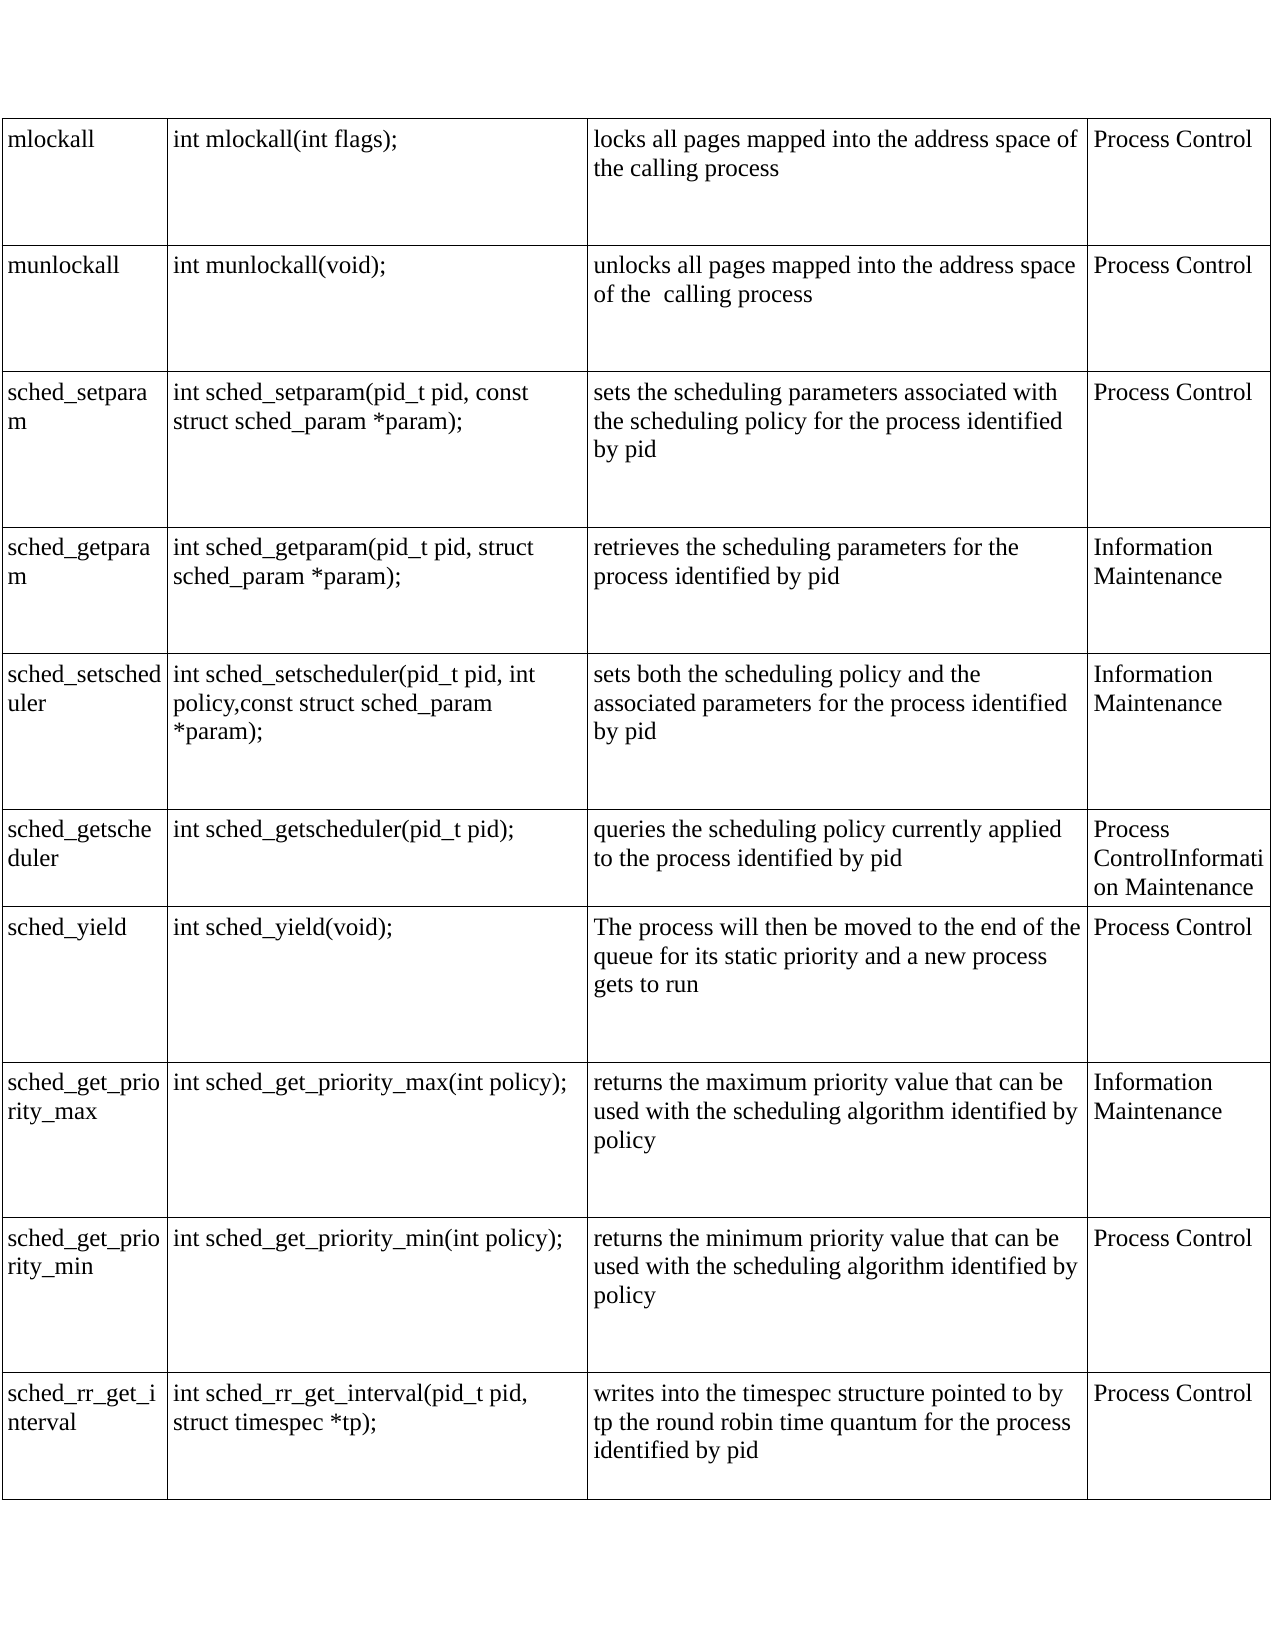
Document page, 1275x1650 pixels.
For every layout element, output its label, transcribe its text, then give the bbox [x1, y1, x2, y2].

table_cell sched_get_priority_min [3, 1218, 167, 1372]
table_cell unlocks all pages mapped into the address space of the calling process [588, 246, 1087, 371]
table_cell sched_setscheduler [3, 654, 167, 808]
table_cell sched_getparam [3, 528, 167, 653]
table_cell Process Control [1088, 1373, 1270, 1499]
table_cell locks all pages mapped into the address space of the calling process [588, 119, 1087, 245]
table_cell Process Control [1088, 372, 1270, 527]
table_cell int mlockall(int flags); [168, 119, 587, 245]
table_cell int sched_get_priority_max(int policy); [168, 1063, 587, 1217]
table_cell int sched_get_priority_min(int policy); [168, 1218, 587, 1372]
table_cell int sched_rr_get_interval(pid_t pid, struct timespec *tp); [168, 1373, 587, 1499]
table_cell Information Maintenance [1088, 654, 1270, 808]
table_cell returns the maximum priority value that can be used with the scheduling algorithm identified by policy [588, 1063, 1087, 1217]
table_cell Process Control [1088, 246, 1270, 371]
table_cell Information Maintenance [1088, 528, 1270, 653]
table_cell The process will then be moved to the end of the queue for its static priority and a new process gets to run [588, 907, 1087, 1062]
table_cell Process Control [1088, 907, 1270, 1062]
table_cell int sched_setscheduler(pid_t pid, int policy,const struct sched_param *param); [168, 654, 587, 808]
table_cell sched_getscheduler [3, 810, 167, 906]
table_cell int sched_yield(void); [168, 907, 587, 1062]
table_cell returns the minimum priority value that can be used with the scheduling algorithm identified by policy [588, 1218, 1087, 1372]
table_cell sets both the scheduling policy and the associated parameters for the process identified by pid [588, 654, 1087, 808]
table_cell writes into the timespec structure pointed to by tp the round robin time quantum for the process identified by pid [588, 1373, 1087, 1499]
table_cell sched_rr_get_interval [3, 1373, 167, 1499]
table_cell Process ControlInformation Maintenance [1088, 810, 1270, 906]
table_cell int sched_setparam(pid_t pid, const struct sched_param *param); [168, 372, 587, 527]
table_cell Process Control [1088, 1218, 1270, 1372]
table_cell int munlockall(void); [168, 246, 587, 371]
table_cell queries the scheduling policy currently applied to the process identified by pid [588, 810, 1087, 906]
table_cell int sched_getscheduler(pid_t pid); [168, 810, 587, 906]
table_cell retrieves the scheduling parameters for the process identified by pid [588, 528, 1087, 653]
table_cell Process Control [1088, 119, 1270, 245]
table_cell mlockall [3, 119, 167, 245]
table_cell sched_get_priority_max [3, 1063, 167, 1217]
table_cell sched_yield [3, 907, 167, 1062]
table_cell munlockall [3, 246, 167, 371]
table_cell sched_setparam [3, 372, 167, 527]
table_cell Information Maintenance [1088, 1063, 1270, 1217]
table_cell sets the scheduling parameters associated with the scheduling policy for the process identified by pid [588, 372, 1087, 527]
table_cell int sched_getparam(pid_t pid, struct sched_param *param); [168, 528, 587, 653]
